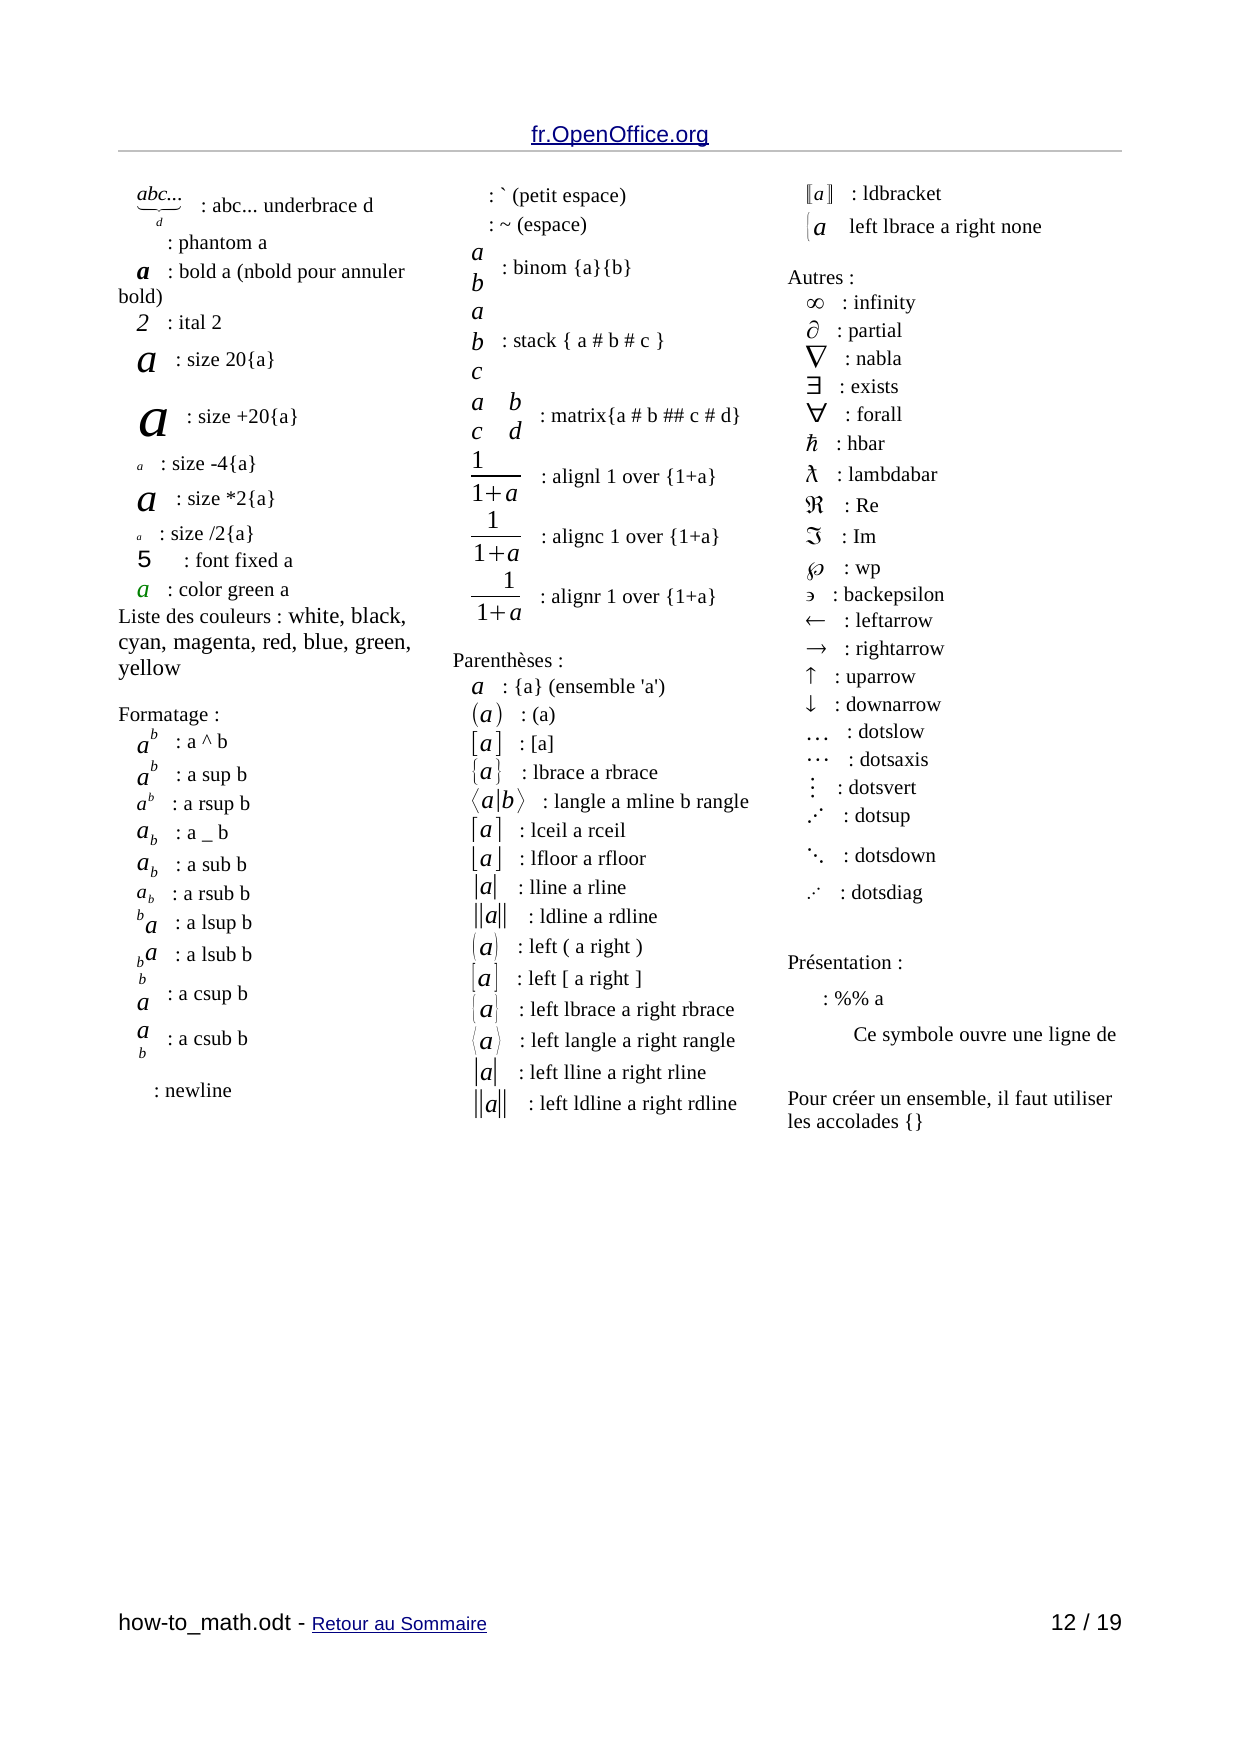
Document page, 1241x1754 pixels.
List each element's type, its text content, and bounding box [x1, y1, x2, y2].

text : ldline a rdline [453, 902, 787, 931]
text : partial [787, 316, 1122, 344]
text : stack { a # b # c } [453, 297, 787, 384]
text : binom {a}{b} [453, 238, 787, 297]
text : left [ a right ] [453, 962, 787, 994]
text : a csup b [118, 970, 453, 1016]
text : leftarrow [787, 606, 1122, 634]
text : [a] [453, 729, 787, 758]
text : backepsilon [787, 583, 1122, 606]
text : a sup b [118, 758, 453, 790]
text : alignc 1 over {1+a} [453, 507, 787, 567]
text : ~ (espace) [453, 210, 787, 238]
text : dotsup [787, 802, 1122, 829]
text : lambdabar [787, 459, 1122, 490]
text : bold a (nbold pour annuler bold) [118, 257, 453, 308]
text : a lsup b [118, 906, 453, 938]
text Pour créer un ensemble, il faut utiliser les accolades {} [787, 1086, 1122, 1132]
text : a sub b [118, 848, 453, 880]
text : size -4{a} [118, 452, 453, 475]
text : font fixed a [118, 546, 453, 575]
text : abc... underbrace d [118, 182, 453, 228]
text : a rsub b [118, 880, 453, 906]
text : alignr 1 over {1+a} [453, 567, 787, 626]
text : a ^ b [118, 726, 453, 758]
text : hbar [787, 428, 1122, 459]
text : dotsaxis [787, 746, 1122, 774]
text : size /2{a} [118, 522, 453, 546]
text : left ldline a right rdline [453, 1088, 787, 1119]
text : size *2{a} [118, 475, 453, 522]
text : lceil a rceil [453, 816, 787, 844]
text : lline a rline [453, 873, 787, 902]
text Parenthèses : [453, 649, 787, 672]
text : Im [787, 521, 1122, 552]
text : color green a [118, 575, 453, 603]
text : (a) [453, 700, 787, 729]
text : size 20{a} [118, 336, 453, 382]
text : {a} (ensemble 'a') [453, 672, 787, 700]
text : phantom a [118, 228, 453, 257]
text Ce symbole ouvre une ligne de [787, 1023, 1122, 1046]
text : dotslow [787, 718, 1122, 746]
text : %% a [787, 986, 1122, 1011]
text Autres : [787, 266, 1122, 288]
text : left lbrace a right rbrace [453, 994, 787, 1025]
text : dotsvert [787, 774, 1122, 802]
text : lfloor a rfloor [453, 844, 787, 873]
text : ital 2 [118, 308, 453, 336]
text : exists [787, 372, 1122, 400]
text : matrix{a # b ## c # d} [453, 384, 787, 446]
text : ldbracket [787, 182, 1122, 205]
text : downarrow [787, 690, 1122, 718]
text : ` (petit espace) [453, 182, 787, 210]
text : size +20{a} [118, 382, 453, 452]
text : dotsdown [787, 841, 1122, 869]
text : lbrace a rbrace [453, 758, 787, 787]
text : infinity [787, 288, 1122, 316]
text : uparrow [787, 662, 1122, 690]
text : a rsup b [118, 790, 453, 817]
text : langle a mline b rangle [453, 787, 787, 816]
text : a csub b [118, 1016, 453, 1061]
text : wp [787, 552, 1122, 583]
text : nabla [787, 344, 1122, 372]
text Formatage : [118, 703, 453, 726]
text : newline [118, 1061, 453, 1120]
text : dotsdiag [787, 881, 1122, 904]
text : rightarrow [787, 634, 1122, 662]
text : left ( a right ) [453, 931, 787, 962]
text : left langle a right rangle [453, 1025, 787, 1057]
text : forall [787, 400, 1122, 428]
text : alignl 1 over {1+a} [453, 446, 787, 507]
text : a _ b [118, 817, 453, 848]
text : a lsub b [118, 938, 453, 970]
text : left lline a right rline [453, 1057, 787, 1088]
text Présentation : [787, 951, 1122, 974]
text left lbrace a right none [787, 211, 1122, 242]
text : Re [787, 490, 1122, 521]
